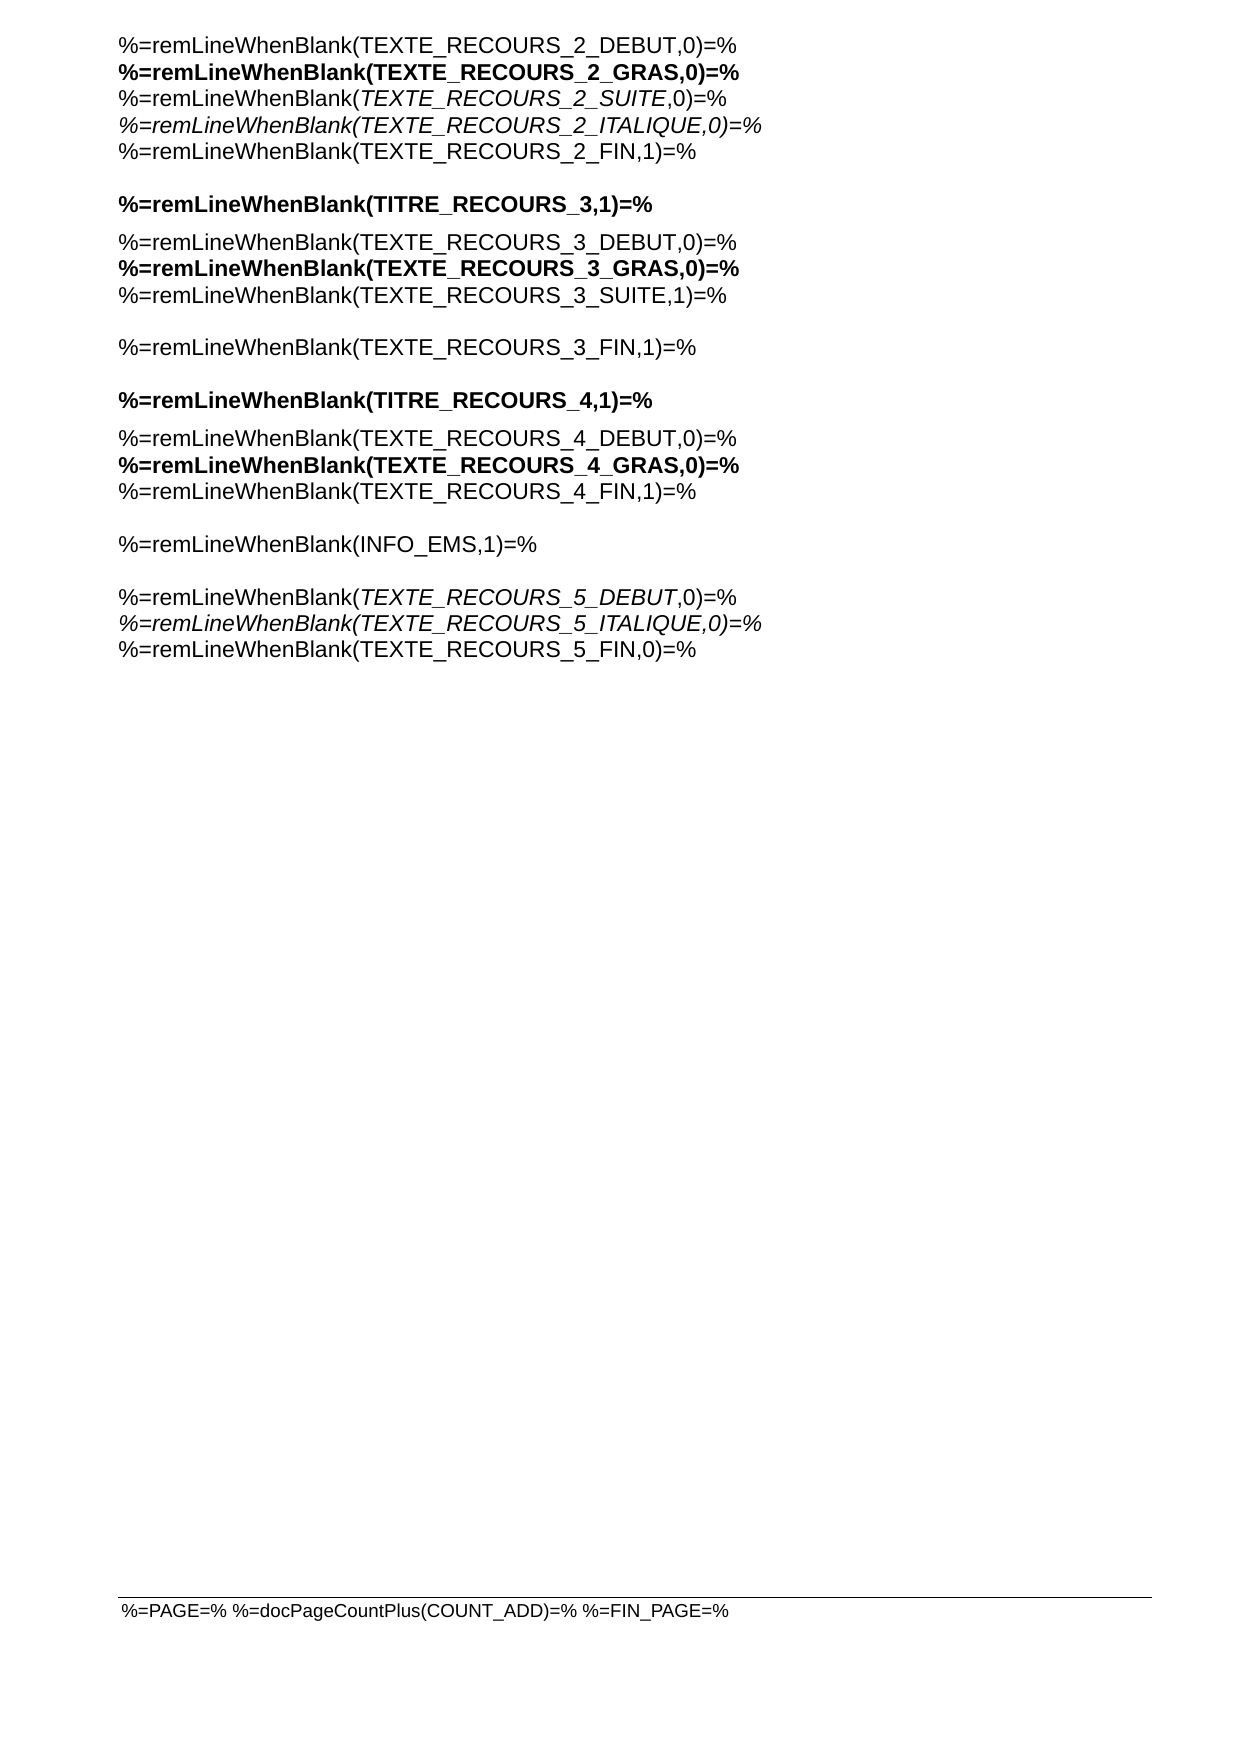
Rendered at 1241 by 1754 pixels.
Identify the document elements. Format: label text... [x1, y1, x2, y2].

text %=remLineWhenBlank(TEXTE_RECOURS_5_DEBUT,0)=% %=remLineWhenBlank(TEXTE_RECOURS_5_ITALIQUE,0)=% %=remLineWhenBlank(TEXTE_RECOURS_5_FIN,0)=% [118, 583, 1152, 663]
text %=remLineWhenBlank(TEXTE_RECOURS_3_DEBUT,0)=% %=remLineWhenBlank(TEXTE_RECOURS_3_GRAS,0)=% %=remLineWhenBlank(TEXTE_RECOURS_3_SUITE,1)=% [118, 229, 1152, 308]
text %=remLineWhenBlank(INFO_EMS,1)=% [118, 531, 1152, 557]
text %=remLineWhenBlank(TEXTE_RECOURS_4_DEBUT,0)=% %=remLineWhenBlank(TEXTE_RECOURS_4_GRAS,0)=% %=remLineWhenBlank(TEXTE_RECOURS_4_FIN,1)=% [118, 425, 1152, 504]
text %=remLineWhenBlank(TITRE_RECOURS_3,1)=% [118, 191, 1152, 217]
text %=remLineWhenBlank(TITRE_RECOURS_4,1)=% [118, 387, 1152, 413]
text %=remLineWhenBlank(TEXTE_RECOURS_3_FIN,1)=% [118, 334, 1152, 361]
text %=remLineWhenBlank(TEXTE_RECOURS_2_DEBUT,0)=% %=remLineWhenBlank(TEXTE_RECOURS_2_GRAS,0)=% %=remLineWhenBlank(TEXTE_RECOURS_2_SUITE,0)=% %=remLineWhenBlank(TEXTE_RECOURS_2_ITALIQUE,0)=% %=remLineWhenBlank(TEXTE_RECOURS_2_FIN,1)=% [118, 32, 1152, 164]
